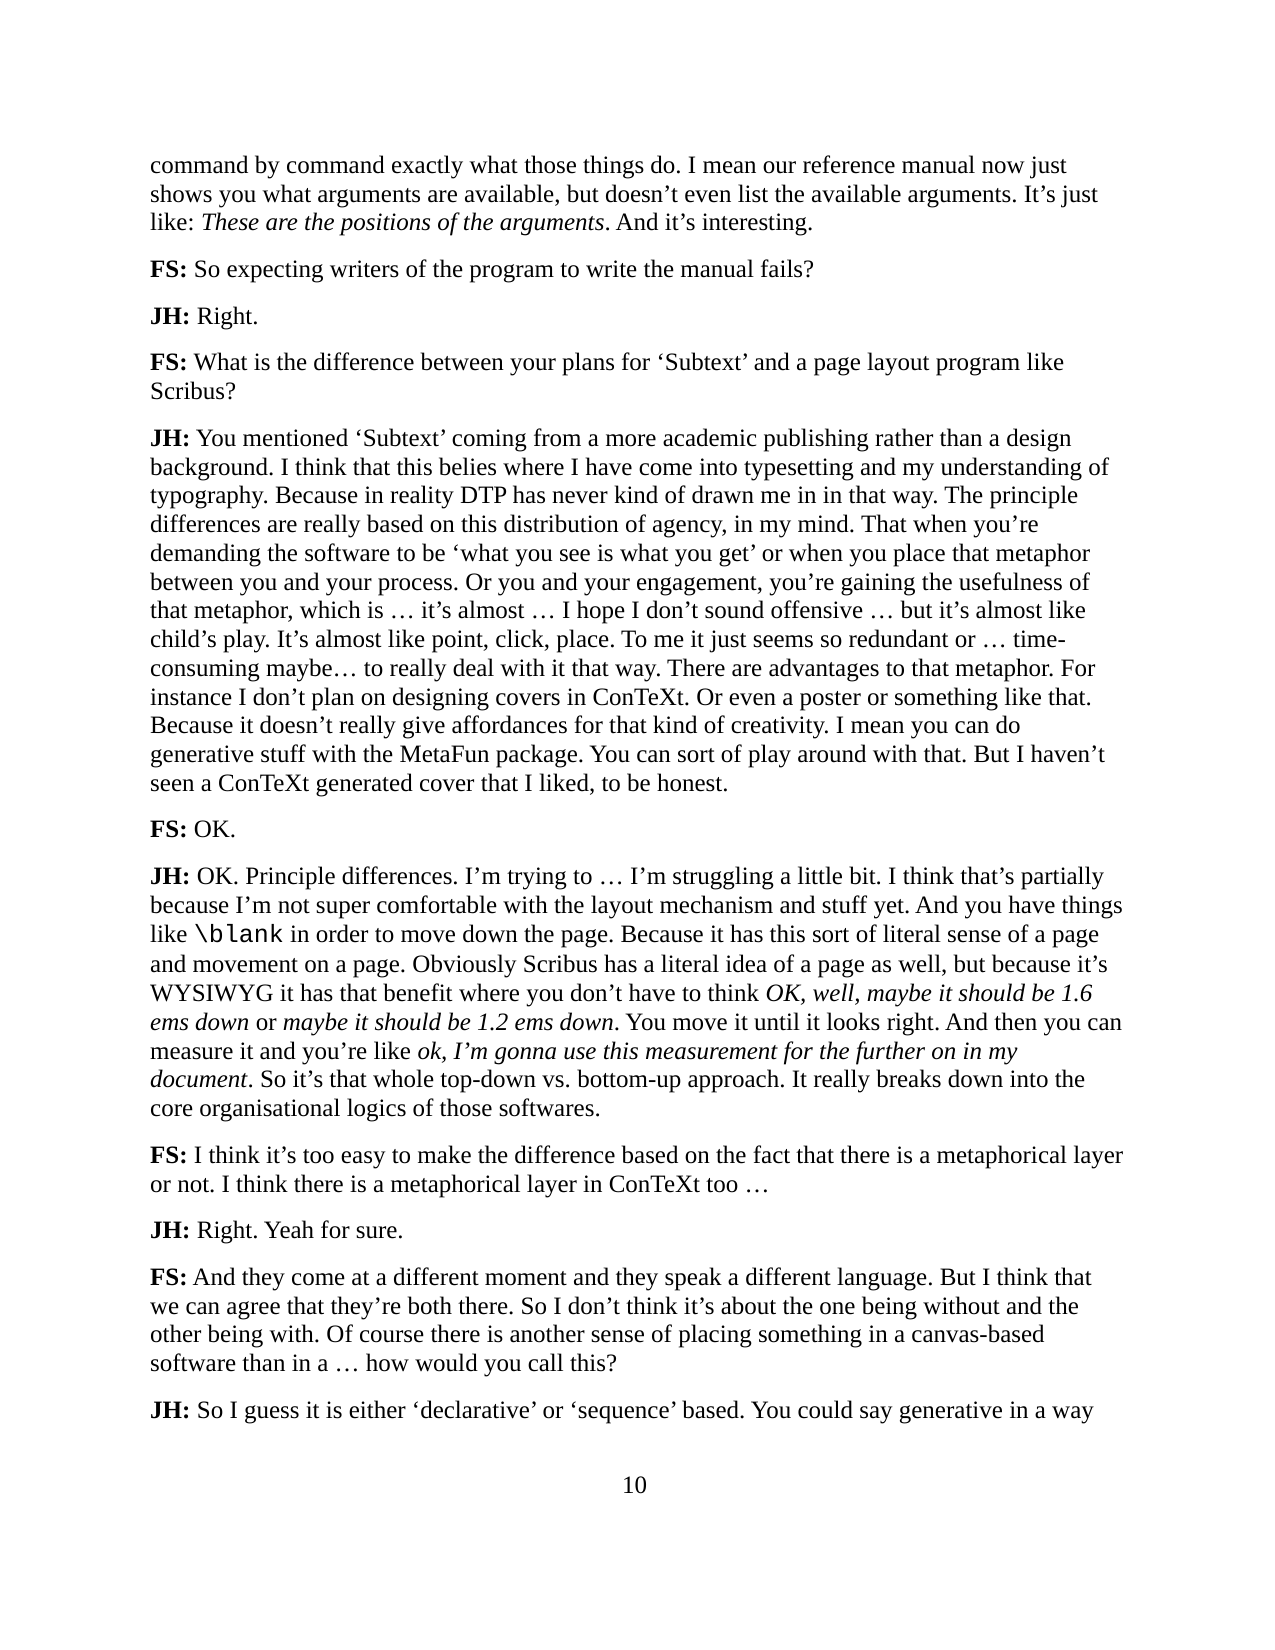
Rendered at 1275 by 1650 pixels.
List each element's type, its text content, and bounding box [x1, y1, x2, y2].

text FS: OK. [150, 814, 1125, 843]
text JH: You mentioned ‘Subtext’ coming from a more academic publishing rather than a design background. I think that this belies where I have come into typesetting and my understanding of typography. Because in reality DTP has never kind of drawn me in in that way. The principle differences are really based on this distribution of agency, in my mind. That when you’re demanding the software to be ‘what you see is what you get’ or when you place that metaphor between you and your process. Or you and your engagement, you’re gaining the usefulness of that metaphor, which is … it’s almost … I hope I don’t sound offensive … but it’s almost like child’s play. It’s almost like point, click, place. To me it just seems so redundant or … time-consuming maybe… to really deal with it that way. There are advantages to that metaphor. For instance I don’t plan on designing covers in ConTeXt. Or even a poster or something like that. Because it doesn’t really give affordances for that kind of creativity. I mean you can do generative stuff with the MetaFun package. You can sort of play around with that. But I haven’t seen a ConTeXt generated cover that I liked, to be honest. [150, 423, 1125, 797]
text JH: So I guess it is either ‘declarative’ or ‘sequence’ based. You could say generative in a way [150, 1395, 1125, 1424]
text FS: What is the difference between your plans for ‘Subtext’ and a page layout program like Scribus? [150, 347, 1125, 405]
text FS: I think it’s too easy to make the difference based on the fact that there is a metaphorical layer or not. I think there is a metaphorical layer in ConTeXt too … [150, 1140, 1125, 1197]
text command by command exactly what those things do. I mean our reference manual now just shows you what arguments are available, but doesn’t even list the available arguments. It’s just like: These are the positions of the arguments. And it’s interesting. [150, 150, 1125, 236]
text FS: So expecting writers of the program to write the manual fails? [150, 254, 1125, 283]
text JH: OK. Principle differences. I’m trying to … I’m struggling a little bit. I think that’s partially because I’m not super comfortable with the layout mechanism and stuff yet. And you have things like \blank in order to move down the page. Because it has this sort of literal sense of a page and movement on a page. Obviously Scribus has a literal idea of a page as well, but because it’s WYSIWYG it has that benefit where you don’t have to think OK, well, maybe it should be 1.6 ems down or maybe it should be 1.2 ems down. You move it until it looks right. And then you can measure it and you’re like ok, I’m gonna use this measurement for the further on in my document. So it’s that whole top-down vs. bottom-up approach. It really breaks down into the core organisational logics of those softwares. [150, 861, 1125, 1122]
text JH: Right. Yeah for sure. [150, 1215, 1125, 1244]
text FS: And they come at a different moment and they speak a different language. But I think that we can agree that they’re both there. So I don’t think it’s about the one being without and the other being with. Of course there is another sense of placing something in a canvas-based software than in a … how would you call this? [150, 1262, 1125, 1377]
text JH: Right. [150, 301, 1125, 329]
